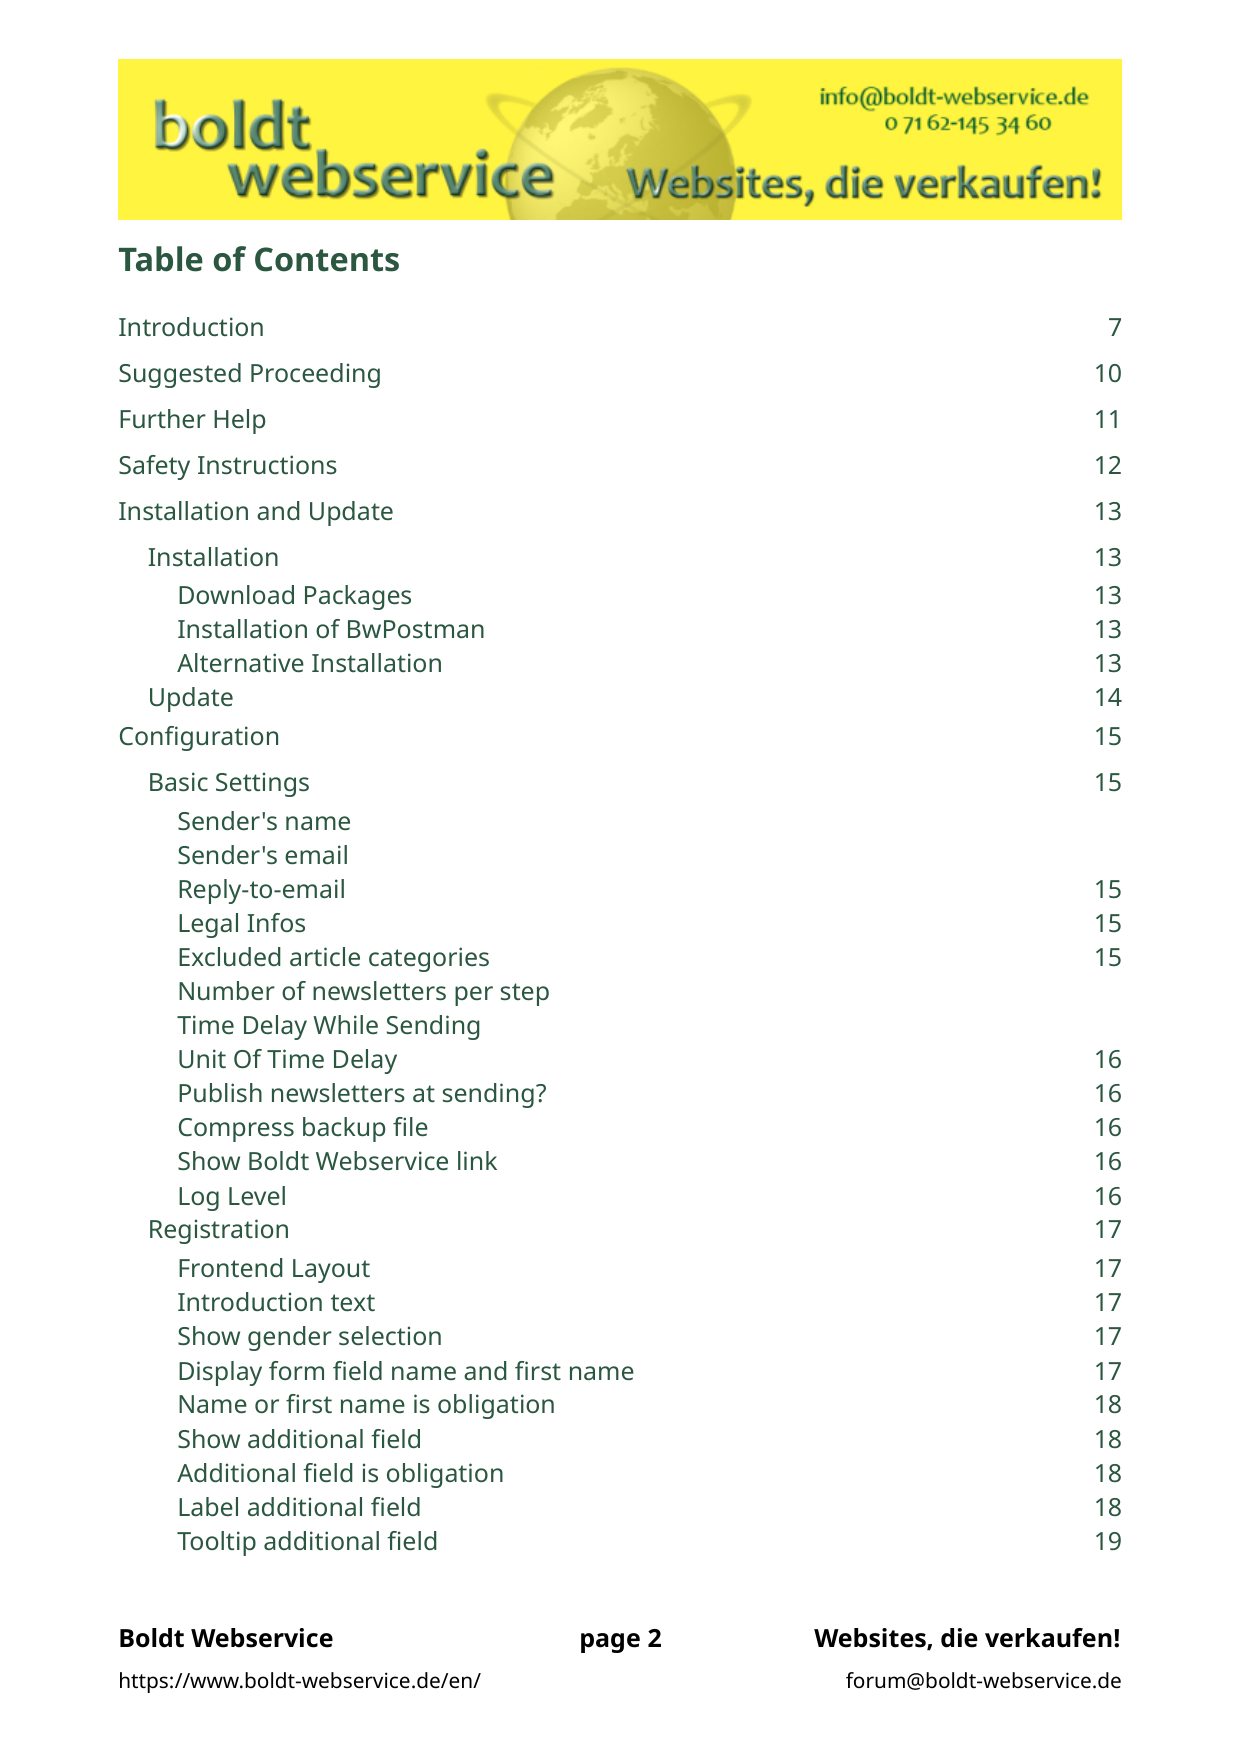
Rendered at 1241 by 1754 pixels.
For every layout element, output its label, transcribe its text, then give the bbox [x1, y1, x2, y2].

text Update 14 [148, 680, 1122, 714]
text Suggested Proceeding 10 [118, 356, 1122, 390]
text Configuration 15 [118, 719, 1122, 753]
text Alternative Installation 13 [177, 646, 1122, 680]
text Safety Instructions 12 [118, 447, 1122, 482]
text Download Packages 13 [177, 578, 1122, 612]
text Frontend Layout 17 [177, 1251, 1122, 1285]
text Excluded article categories 15 [177, 940, 1122, 974]
text Publish newsletters at sending? 16 [177, 1076, 1122, 1110]
text Name or first name is obligation 18 [177, 1387, 1122, 1421]
text Introduction 7 [118, 310, 1122, 344]
text Further Help 11 [118, 402, 1122, 436]
text Log Level 16 [177, 1178, 1122, 1212]
text Show additional field 18 [177, 1421, 1122, 1455]
text Legal Infos 15 [177, 906, 1122, 940]
text Show gender selection 17 [177, 1319, 1122, 1353]
text Label additional field 18 [177, 1489, 1122, 1523]
text Registration 17 [148, 1212, 1122, 1246]
subtitle Table of Contents [118, 236, 1122, 281]
text Introduction text 17 [177, 1285, 1122, 1319]
text Additional field is obligation 18 [177, 1455, 1122, 1489]
text Installation and Update 13 [118, 493, 1122, 527]
text Sender's name Sender's email Reply-to-email 15 [177, 803, 1122, 906]
text Number of newsletters per step Time Delay While Sending Unit Of Time Delay 16 [177, 974, 1122, 1076]
text Basic Settings 15 [148, 765, 1122, 799]
text Compress backup file 16 [177, 1110, 1122, 1144]
text Tooltip additional field 19 [177, 1523, 1122, 1557]
text Show Boldt Webservice link 16 [177, 1144, 1122, 1178]
picture [118, 59, 1123, 220]
text Display form field name and first name 17 [177, 1353, 1122, 1387]
text Installation 13 [148, 539, 1122, 573]
text Installation of BwPostman 13 [177, 612, 1122, 646]
